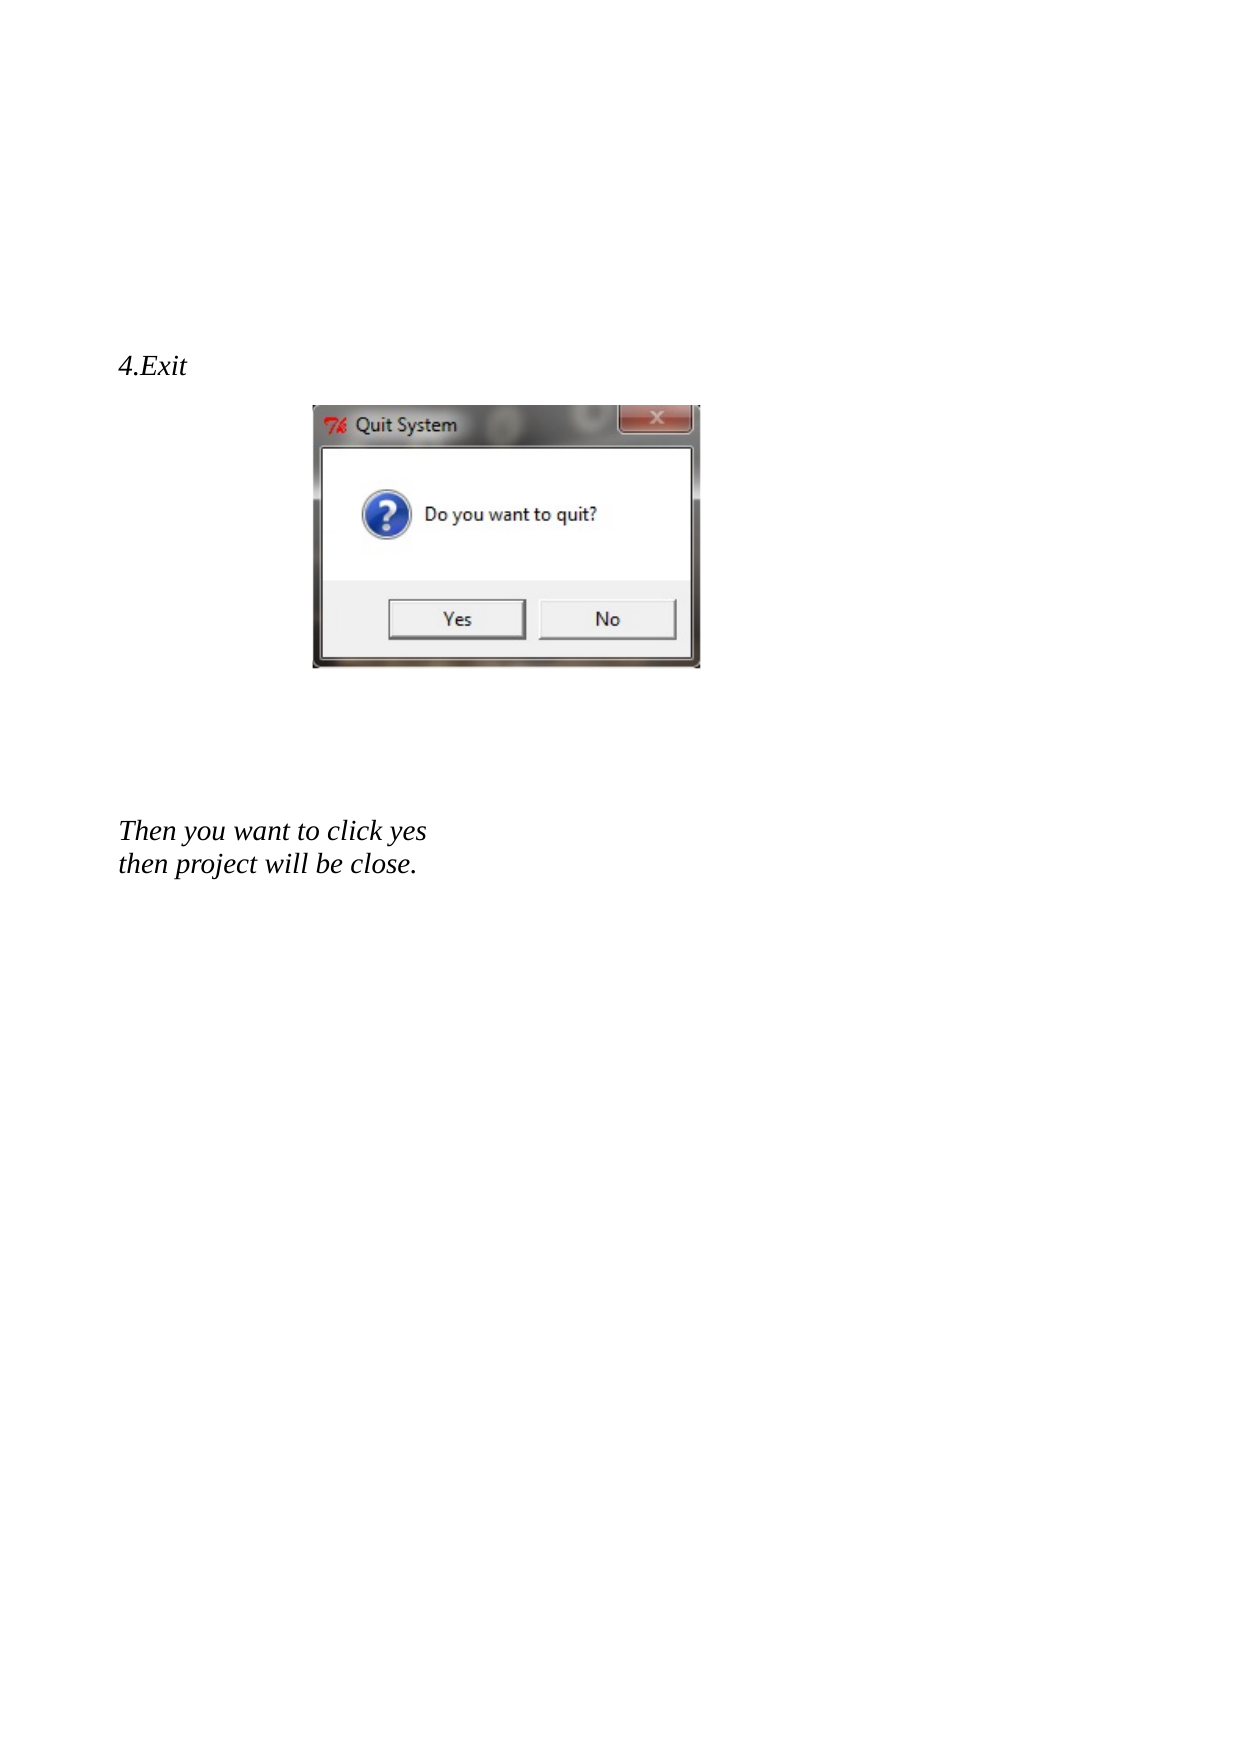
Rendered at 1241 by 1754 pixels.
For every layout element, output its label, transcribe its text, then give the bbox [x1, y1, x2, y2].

text Then you want to click yes [118, 813, 1122, 846]
text 4.Exit [118, 348, 1122, 382]
text then project will be close. [118, 846, 1122, 880]
